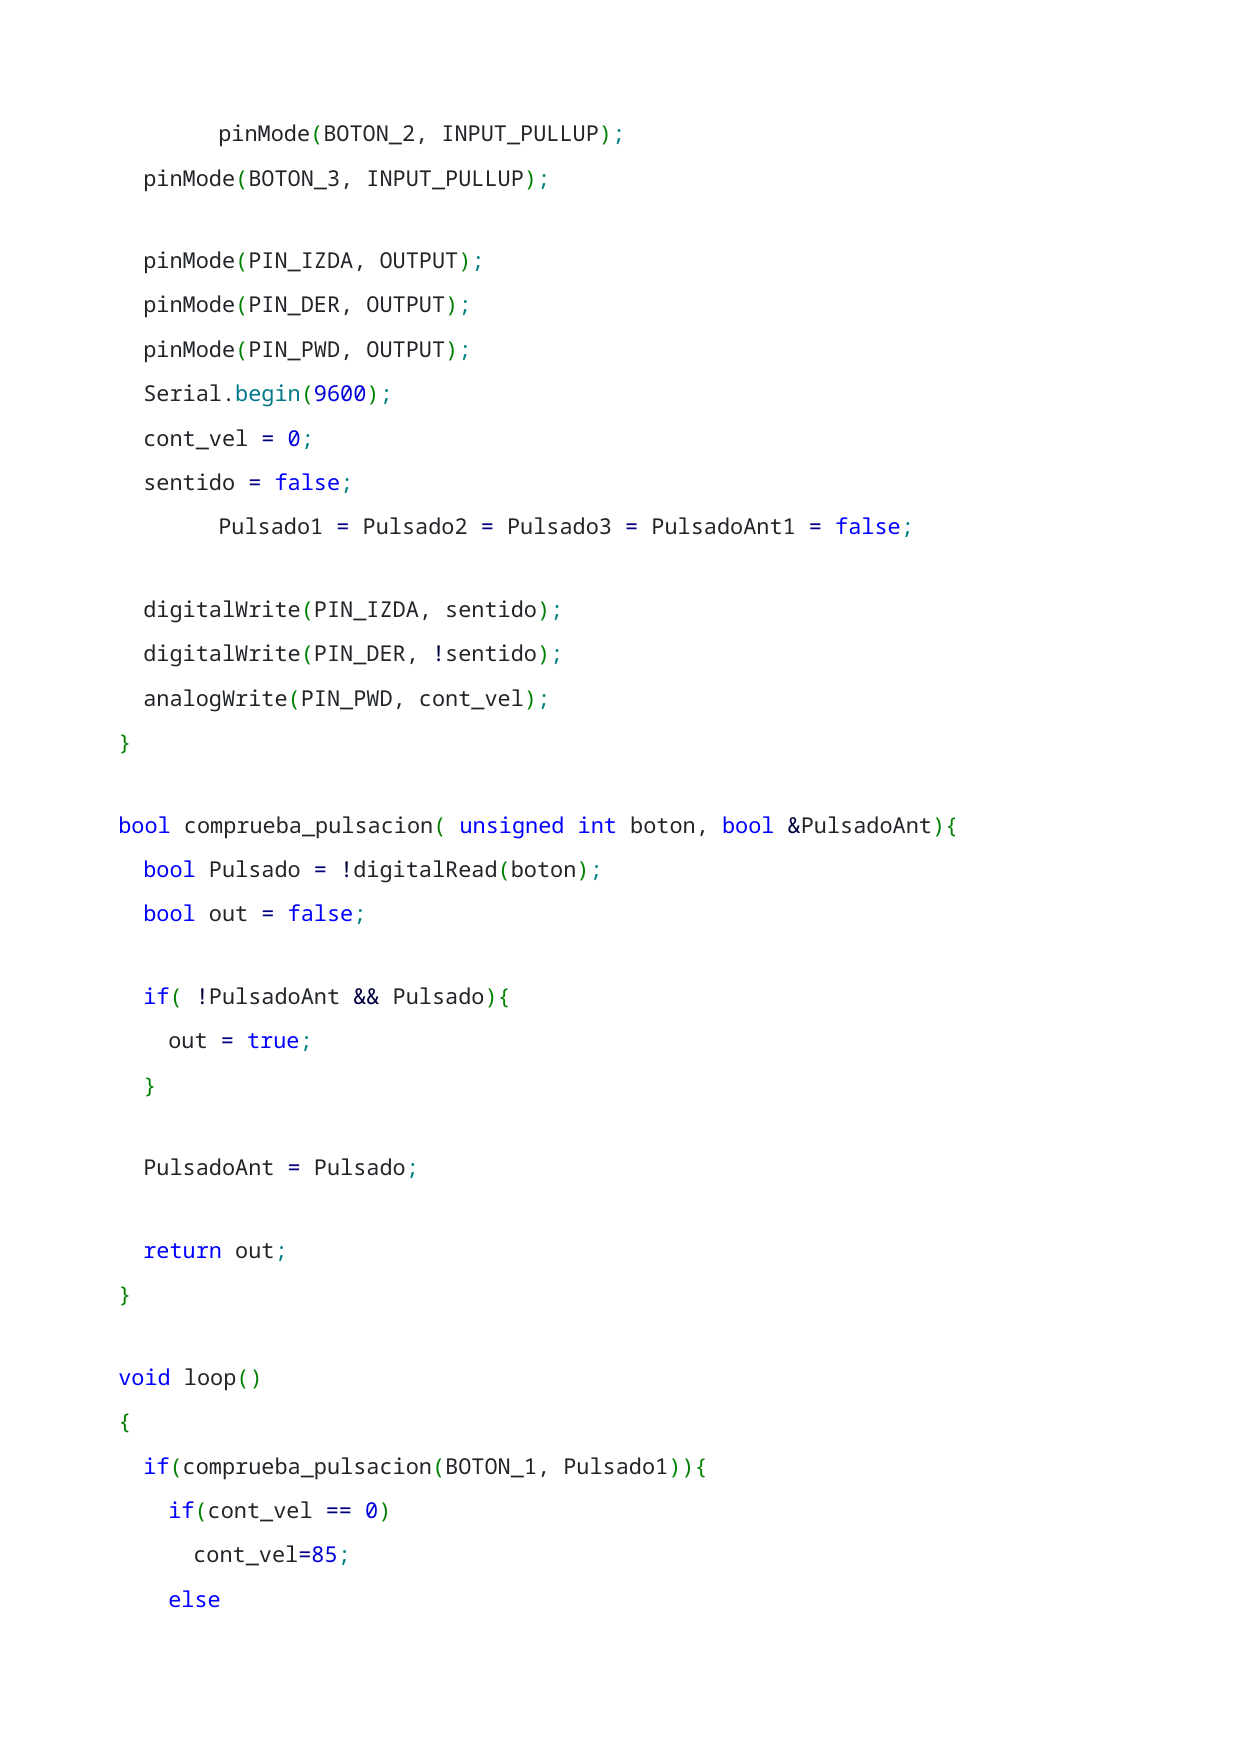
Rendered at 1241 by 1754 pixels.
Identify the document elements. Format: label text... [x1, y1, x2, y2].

text } [118, 1279, 1122, 1309]
text PulsadoAnt = Pulsado; [118, 1152, 1122, 1182]
text digitalWrite(PIN_DER, !sentido); [118, 638, 1122, 668]
text } [118, 1070, 1122, 1099]
text { [118, 1406, 1122, 1436]
text if( !PulsadoAnt && Pulsado){ [118, 981, 1122, 1011]
text Pulsado1 = Pulsado2 = Pulsado3 = PulsadoAnt1 = false; [118, 511, 1122, 541]
text pinMode(BOTON_3, INPUT_PULLUP); [118, 162, 1122, 192]
text pinMode(PIN_DER, OUTPUT); [118, 289, 1122, 319]
text void loop() [118, 1362, 1122, 1392]
text pinMode(PIN_PWD, OUTPUT); [118, 334, 1122, 364]
text analogWrite(PIN_PWD, cont_vel); [118, 683, 1122, 712]
text pinMode(BOTON_2, INPUT_PULLUP); [118, 118, 1122, 148]
text Serial.begin(9600); [118, 378, 1122, 408]
text bool comprueba_pulsacion( unsigned int boton, bool &PulsadoAnt){ [118, 810, 1122, 839]
text sentido = false; [118, 467, 1122, 497]
text if(cont_vel == 0) [118, 1495, 1122, 1525]
text digitalWrite(PIN_IZDA, sentido); [118, 594, 1122, 624]
text } [118, 727, 1122, 757]
text if(comprueba_pulsacion(BOTON_1, Pulsado1)){ [118, 1451, 1122, 1481]
text bool out = false; [118, 898, 1122, 928]
text cont_vel=85; [118, 1539, 1122, 1569]
text cont_vel = 0; [118, 423, 1122, 452]
text pinMode(PIN_IZDA, OUTPUT); [118, 245, 1122, 275]
text bool Pulsado = !digitalRead(boton); [118, 854, 1122, 884]
text out = true; [118, 1025, 1122, 1055]
text else [118, 1584, 1122, 1614]
text return out; [118, 1235, 1122, 1265]
